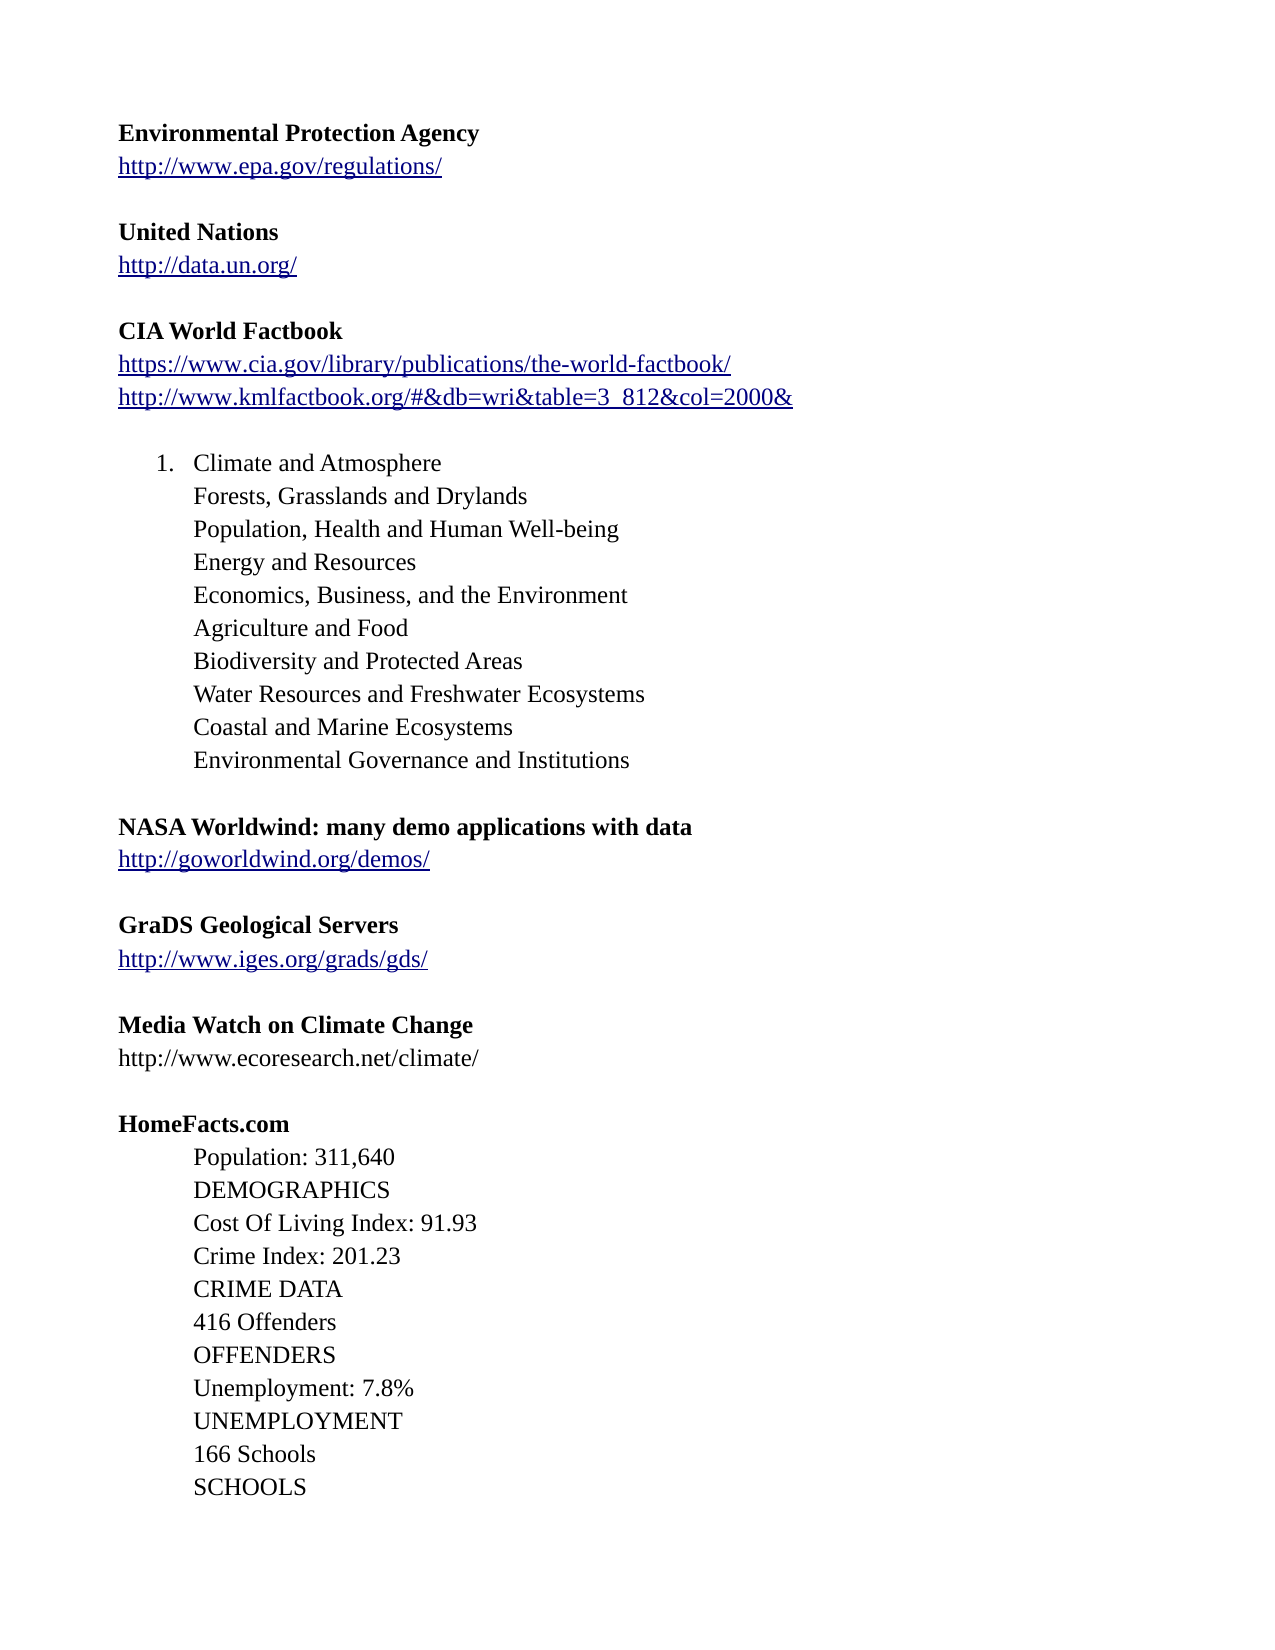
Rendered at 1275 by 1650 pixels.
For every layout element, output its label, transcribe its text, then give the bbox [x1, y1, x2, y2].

text DEMOGRAPHICS [193, 1175, 1157, 1203]
text Crime Index: 201.23 [193, 1241, 1157, 1269]
text http://www.kmlfactbook.org/#&db=wri&table=3_812&col=2000& [118, 382, 1157, 411]
text http://data.un.org/ [118, 250, 1157, 279]
text Environmental Protection Agency [118, 118, 1157, 147]
text https://www.cia.gov/library/publications/the-world-factbook/ [118, 349, 1157, 378]
text Population: 311,640 [193, 1142, 1157, 1171]
text http://www.ecoresearch.net/climate/ [118, 1043, 1157, 1071]
text http://www.iges.org/grads/gds/ [118, 944, 1157, 972]
text Unemployment: 7.8% [193, 1373, 1157, 1402]
text CRIME DATA [193, 1274, 1157, 1303]
text NASA Worldwind: many demo applications with data [118, 812, 1157, 840]
text 166 Schools [193, 1439, 1157, 1468]
text UNEMPLOYMENT [193, 1406, 1157, 1435]
text United Nations [118, 217, 1157, 246]
list Climate and Atmosphere Forests, Grasslands and Drylands Population, Health and Human Well-being Energy and Resources Economics, Business, and the Environment Agriculture and Food Biodiversity and Protected Areas Water Resources and Freshwater Ecosystems Coastal and Marine Ecosystems Environmental Governance and Institutions [156, 448, 1157, 774]
text GraDS Geological Servers [118, 911, 1157, 939]
text OFFENDERS [193, 1340, 1157, 1369]
text http://goworldwind.org/demos/ [118, 844, 1157, 873]
text 416 Offenders [193, 1307, 1157, 1336]
text Media Watch on Climate Change [118, 1010, 1157, 1038]
text http://www.epa.gov/regulations/ [118, 151, 1157, 180]
text CIA World Factbook [118, 316, 1157, 345]
text Cost Of Living Index: 91.93 [193, 1208, 1157, 1237]
text SCHOOLS [193, 1472, 1157, 1501]
text HomeFacts.com [118, 1109, 1157, 1137]
